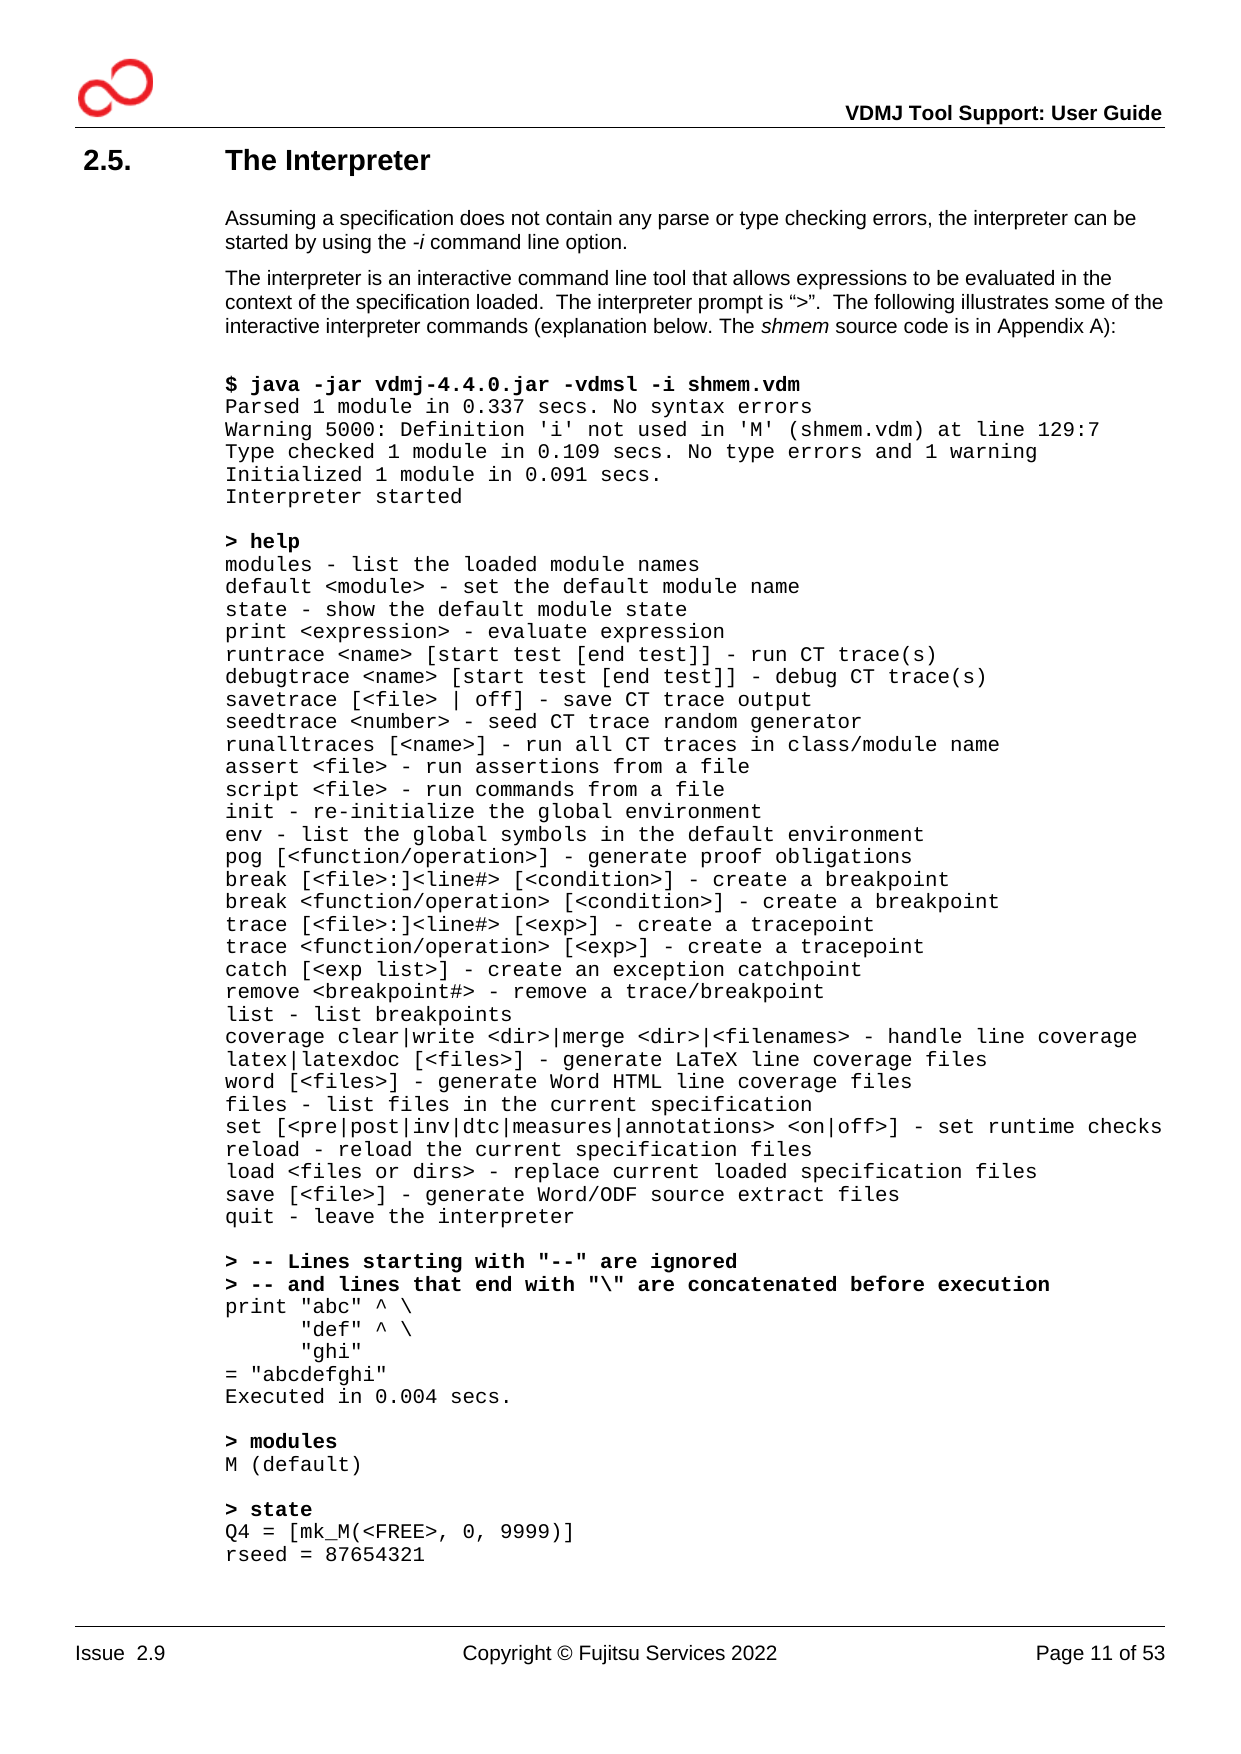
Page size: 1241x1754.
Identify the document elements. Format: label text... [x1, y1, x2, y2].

text seedtrace <number> - seed CT trace random generator [225, 711, 1165, 733]
text > state [225, 1498, 1165, 1521]
text runalltraces [<name>] - run all CT traces in class/module name [225, 733, 1165, 756]
text Executed in 0.004 secs. [225, 1386, 1165, 1408]
text "def" ^ \ [225, 1318, 1165, 1341]
text Interpreter started [225, 486, 1165, 508]
text print <expression> - evaluate expression [225, 621, 1165, 643]
text modules - list the loaded module names [225, 553, 1165, 576]
text script <file> - run commands from a file [225, 778, 1165, 801]
text $ java -jar vdmj-4.4.0.jar -vdmsl -i shmem.vdm [225, 373, 1165, 396]
text Parsed 1 module in 0.337 secs. No syntax errors [225, 396, 1165, 418]
text "ghi" [225, 1341, 1165, 1363]
text init - re-initialize the global environment [225, 801, 1165, 823]
text Assuming a specification does not contain any parse or type checking errors, the interpreter can be started by using the -i command line option. [225, 206, 1165, 254]
text The interpreter is an interactive command line tool that allows expressions to be evaluated in the context of the specification loaded. The interpreter prompt is “>”. The following illustrates some of the interactive interpreter commands (explanation below. The shmem source code is in Appendix A): [225, 267, 1165, 338]
text latex|latexdoc [<files>] - generate LaTeX line coverage files [225, 1048, 1165, 1071]
picture [78, 52, 153, 127]
text break [<file>:]<line#> [<condition>] - create a breakpoint [225, 868, 1165, 891]
text = "abcdefghi" [225, 1363, 1165, 1386]
text list - list breakpoints [225, 1003, 1165, 1026]
text quit - leave the interpreter [225, 1206, 1165, 1228]
text > help [225, 531, 1165, 553]
text coverage clear|write <dir>|merge <dir>|<filenames> - handle line coverage [225, 1026, 1165, 1048]
text Type checked 1 module in 0.109 secs. No type errors and 1 warning [225, 441, 1165, 463]
text state - show the default module state [225, 598, 1165, 621]
text break <function/operation> [<condition>] - create a breakpoint [225, 891, 1165, 913]
text > -- Lines starting with "--" are ignored [225, 1251, 1165, 1273]
text default <module> - set the default module name [225, 576, 1165, 598]
text set [<pre|post|inv|dtc|measures|annotations> <on|off>] - set runtime checks [225, 1116, 1165, 1138]
text word [<files>] - generate Word HTML line coverage files [225, 1071, 1165, 1093]
text trace [<file>:]<line#> [<exp>] - create a tracepoint [225, 913, 1165, 936]
text Q4 = [mk_M(<FREE>, 0, 9999)] [225, 1521, 1165, 1543]
text Warning 5000: Definition 'i' not used in 'M' (shmem.vdm) at line 129:7 [225, 418, 1165, 441]
text rseed = 87654321 [225, 1543, 1165, 1566]
text files - list files in the current specification [225, 1093, 1165, 1116]
text load <files or dirs> - replace current loaded specification files [225, 1161, 1165, 1183]
text remove <breakpoint#> - remove a trace/breakpoint [225, 981, 1165, 1003]
text catch [<exp list>] - create an exception catchpoint [225, 958, 1165, 981]
text > modules [225, 1431, 1165, 1453]
text > -- and lines that end with "\" are concatenated before execution [225, 1273, 1165, 1296]
text savetrace [<file> | off] - save CT trace output [225, 688, 1165, 711]
text assert <file> - run assertions from a file [225, 756, 1165, 778]
subtitle The Interpreter [75, 143, 1165, 176]
text debugtrace <name> [start test [end test]] - debug CT trace(s) [225, 666, 1165, 688]
text reload - reload the current specification files [225, 1138, 1165, 1161]
text env - list the global symbols in the default environment [225, 823, 1165, 846]
text Initialized 1 module in 0.091 secs. [225, 463, 1165, 486]
text save [<file>] - generate Word/ODF source extract files [225, 1183, 1165, 1206]
text runtrace <name> [start test [end test]] - run CT trace(s) [225, 643, 1165, 666]
text pog [<function/operation>] - generate proof obligations [225, 846, 1165, 868]
text print "abc" ^ \ [225, 1296, 1165, 1318]
text trace <function/operation> [<exp>] - create a tracepoint [225, 936, 1165, 958]
text M (default) [225, 1453, 1165, 1476]
